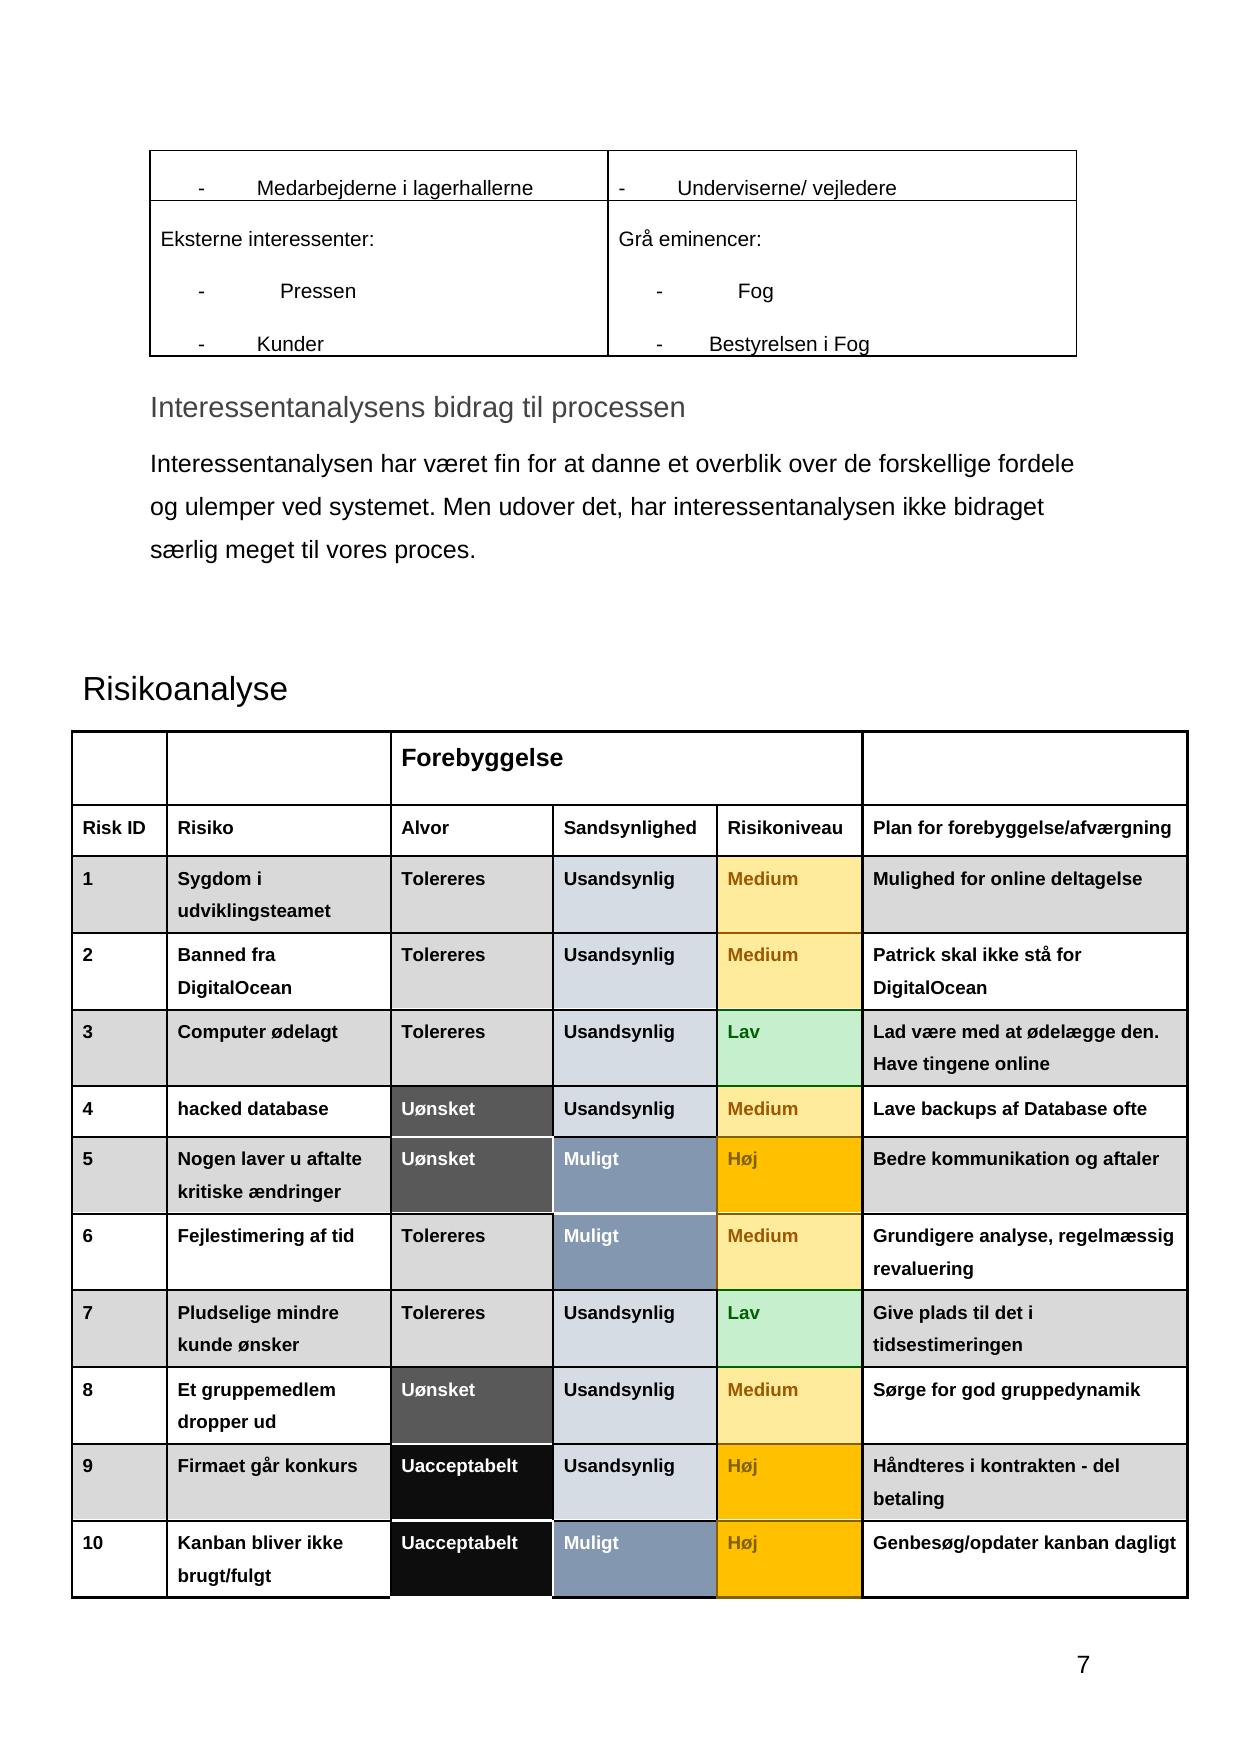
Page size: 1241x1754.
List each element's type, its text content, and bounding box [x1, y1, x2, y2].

table_cell Usandsynlig [554, 1087, 716, 1136]
table_cell Risikoniveau [718, 806, 861, 855]
table_cell Computer ødelagt [168, 1011, 390, 1085]
table_cell Alvor [392, 806, 552, 855]
table_cell Tolereres [392, 1011, 552, 1085]
table_cell [73, 733, 166, 804]
table_header - Medarbejderne i lagerhallerne [151, 151, 607, 200]
table_header Risikoanalyse [72, 621, 1187, 730]
table_cell Høj [718, 1522, 861, 1596]
table_cell 1 [73, 857, 166, 932]
table_cell Usandsynlig [554, 934, 716, 1008]
text Interessentanalysen har været fin for at danne et overblik over de forskellige fordele og ulemper ved systemet. Men udover det, har interessentanalysen ikke bidraget særlig meget til vores proces. [150, 449, 1090, 564]
table_cell Usandsynlig [554, 1368, 716, 1443]
table_cell Grå eminencer: - Fog - Bestyrelsen i Fog [609, 201, 1076, 355]
table_cell [864, 733, 1186, 804]
table_cell Tolereres [392, 934, 552, 1008]
table_cell Genbesøg/opdater kanban dagligt [864, 1522, 1186, 1596]
table_cell Tolereres [392, 1215, 552, 1289]
table_cell Usandsynlig [554, 1011, 716, 1085]
table_cell Medium [718, 1215, 861, 1289]
table_cell Fejlestimering af tid [168, 1215, 390, 1289]
table_cell 2 [73, 934, 166, 1008]
table_cell Lave backups af Database ofte [864, 1087, 1186, 1136]
table_cell Høj [718, 1445, 861, 1519]
table_cell Banned fra DigitalOcean [168, 934, 390, 1008]
table_cell Usandsynlig [554, 1445, 716, 1519]
table_cell Risiko [168, 806, 390, 855]
subtitle Interessentanalysens bidrag til processen [150, 390, 1090, 423]
table_cell Plan for forebyggelse/afværgning [864, 806, 1186, 855]
table_cell Sørge for god gruppedynamik [864, 1368, 1186, 1443]
table_cell 3 [73, 1011, 166, 1085]
table_cell Håndteres i kontrakten - del betaling [864, 1445, 1186, 1519]
table_cell Uacceptabelt [392, 1522, 552, 1596]
table_cell Lav [718, 1291, 861, 1366]
table_cell Patrick skal ikke stå for DigitalOcean [864, 934, 1186, 1008]
table_cell 4 [73, 1087, 166, 1136]
table_cell Sandsynlighed [554, 806, 716, 855]
table_cell Medium [718, 1087, 861, 1136]
table_cell 8 [73, 1368, 166, 1443]
table_cell Bedre kommunikation og aftaler [864, 1138, 1186, 1212]
table_cell Lad være med at ødelægge den. Have tingene online [864, 1011, 1186, 1085]
table_cell Høj [718, 1138, 861, 1212]
table_cell Medium [718, 934, 861, 1008]
table_cell Uønsket [392, 1138, 552, 1212]
table_cell Grundigere analyse, regelmæssig revaluering [864, 1215, 1186, 1289]
table_cell Medium [718, 1368, 861, 1443]
table_cell [168, 733, 390, 804]
table_cell Uønsket [392, 1368, 552, 1443]
table_cell Tolereres [392, 857, 552, 932]
table_cell Muligt [554, 1215, 716, 1289]
table_cell Sygdom i udviklingsteamet [168, 857, 390, 932]
table_header - Underviserne/ vejledere [609, 151, 1076, 200]
table_cell Uønsket [392, 1087, 552, 1136]
table_cell Muligt [554, 1138, 716, 1212]
table_cell Muligt [554, 1522, 716, 1596]
table_cell Usandsynlig [554, 857, 716, 932]
table_cell Eksterne interessenter: - Pressen - Kunder [151, 201, 607, 355]
table_cell Mulighed for online deltagelse [864, 857, 1186, 932]
table_cell Kanban bliver ikke brugt/fulgt [168, 1522, 390, 1596]
table_cell 5 [73, 1138, 166, 1212]
table_cell 7 [73, 1291, 166, 1366]
table_cell Uacceptabelt [392, 1445, 552, 1519]
table_cell 9 [73, 1445, 166, 1519]
table_cell Usandsynlig [554, 1291, 716, 1366]
table_cell Et gruppemedlem dropper ud [168, 1368, 390, 1443]
table_cell Firmaet går konkurs [168, 1445, 390, 1519]
table_cell Forebyggelse [392, 733, 861, 804]
table_cell Lav [718, 1011, 861, 1085]
table_cell Nogen laver u aftalte kritiske ændringer [168, 1138, 390, 1212]
table_cell Medium [718, 857, 861, 932]
table_cell 6 [73, 1215, 166, 1289]
table_cell Risk ID [73, 806, 166, 855]
table_cell Tolereres [392, 1291, 552, 1366]
table_cell 10 [73, 1522, 166, 1596]
table_cell Pludselige mindre kunde ønsker [168, 1291, 390, 1366]
table_cell hacked database [168, 1087, 390, 1136]
table_cell Give plads til det i tidsestimeringen [864, 1291, 1186, 1366]
